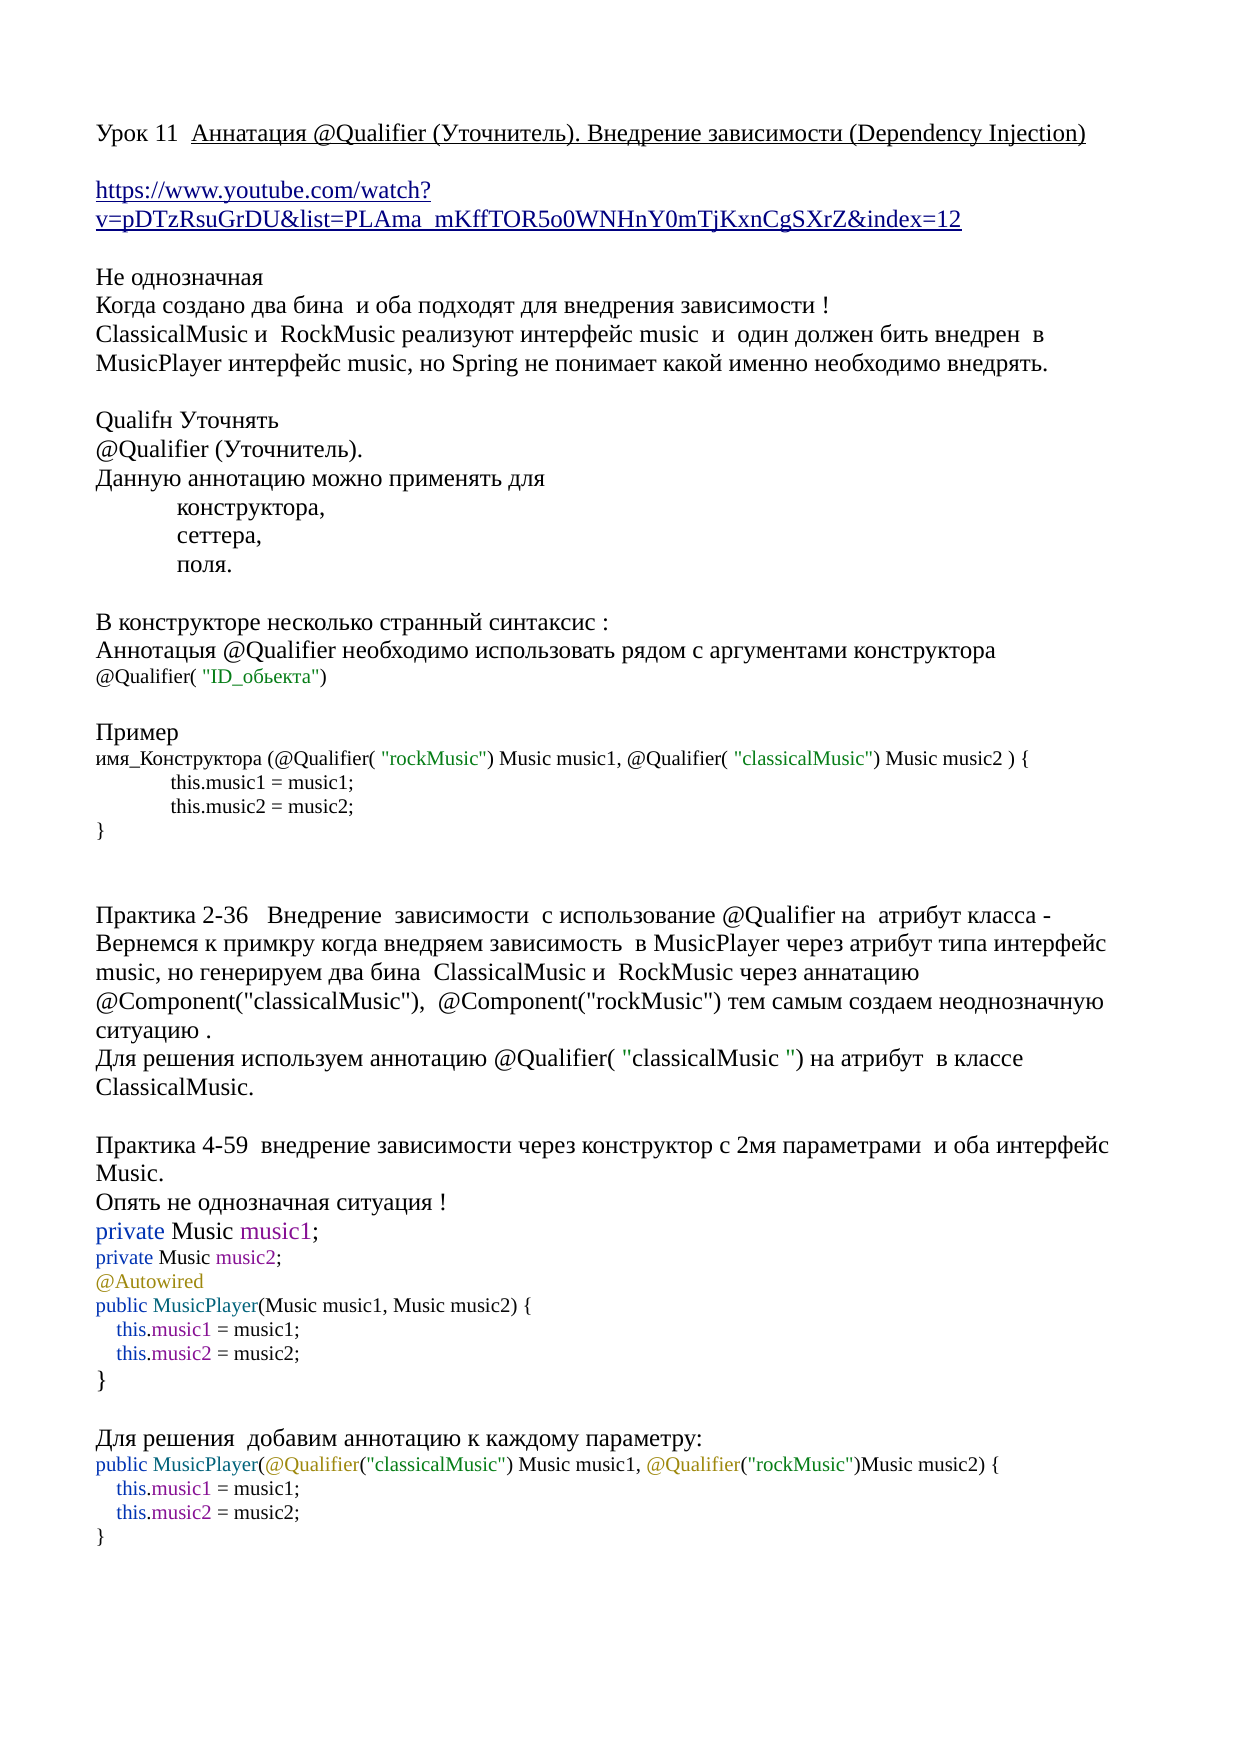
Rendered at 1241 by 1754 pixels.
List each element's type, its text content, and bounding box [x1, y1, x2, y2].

text this.music2 = music2; [95, 794, 1176, 818]
text Для решения добавим аннотацию к каждому параметру: [95, 1423, 1176, 1452]
text ClassicalMusic и RockMusic реализуют интерфейс music и один должен бить внедрен в MusicPlayer интерфейс music, но Spring не понимает какой именно необходимо внедрять. [95, 319, 1176, 377]
text Данную аннотацию можно применять для [95, 463, 1176, 492]
text Опять не однозначная ситуация ! [95, 1187, 1176, 1216]
text } [95, 1365, 1176, 1394]
text Практика 4-59 внедрение зависимости через конструктор с 2мя параметрами и оба интерфейс Music. [95, 1130, 1176, 1187]
text this.music1 = music1; [95, 1476, 1176, 1500]
text @Autowired [95, 1269, 1176, 1293]
text @Qualifier (Уточнитель). [95, 434, 1176, 463]
text private Music music1; [95, 1216, 1176, 1245]
text Вернемся к примкру когда внедряем зависимость в MusicPlayer через атрибут типа интерфейс music, но генерируем два бина ClassicalMusic и RockMusic через аннатацию @Component("classicalMusic"), @Component("rockMusic") тем самым создаем неоднозначную ситуацию . [95, 928, 1176, 1043]
text Когда создано два бина и оба подходят для внедрения зависимости ! [95, 291, 1176, 319]
text } [95, 818, 1176, 842]
text private Music music2; [95, 1245, 1176, 1269]
text this.music2 = music2; [95, 1341, 1176, 1365]
text this.music1 = music1; [95, 1317, 1176, 1341]
text В конструкторе несколько странный синтаксис : [95, 607, 1176, 636]
text https://www.youtube.com/watch?v=pDTzRsuGrDU&list=PLAma_mKffTOR5o0WNHnY0mTjKxnCgSXrZ&index=12 [95, 176, 1176, 233]
text Урок 11 Аннатация @Qualifier (Уточнитель). Внедрение зависимости (Dependency Injection) [95, 118, 1176, 147]
text Не однозначная [95, 262, 1176, 291]
text Аннотацыя @Qualifier необходимо использовать рядом с аргументами конструктора [95, 636, 1176, 664]
text this.music2 = music2; [95, 1500, 1176, 1524]
text имя_Конструктора (@Qualifier( "rockMusic") Music music1, @Qualifier( "classicalMusic") Music music2 ) { this.music1 = music1; [95, 746, 1176, 794]
text Для решения используем аннотацию @Qualifier( "classicalMusic ") на атрибут в классе ClassicalMusic. [95, 1043, 1176, 1101]
text поля. [95, 549, 1176, 578]
text сеттера, [95, 521, 1176, 549]
text конструктора, [95, 492, 1176, 521]
text Qualifн Уточнять [95, 406, 1176, 434]
text Практика 2-36 Внедрение зависимости с использование @Qualifier на атрибут класса - [95, 900, 1176, 928]
text } [95, 1524, 1176, 1548]
text public MusicPlayer(Music music1, Music music2) { [95, 1293, 1176, 1317]
text Пример [95, 717, 1176, 746]
text @Qualifier( "ID_обьекта") [95, 664, 1176, 688]
text public MusicPlayer(@Qualifier("classicalMusic") Music music1, @Qualifier("rockMusic")Music music2) { [95, 1452, 1176, 1476]
